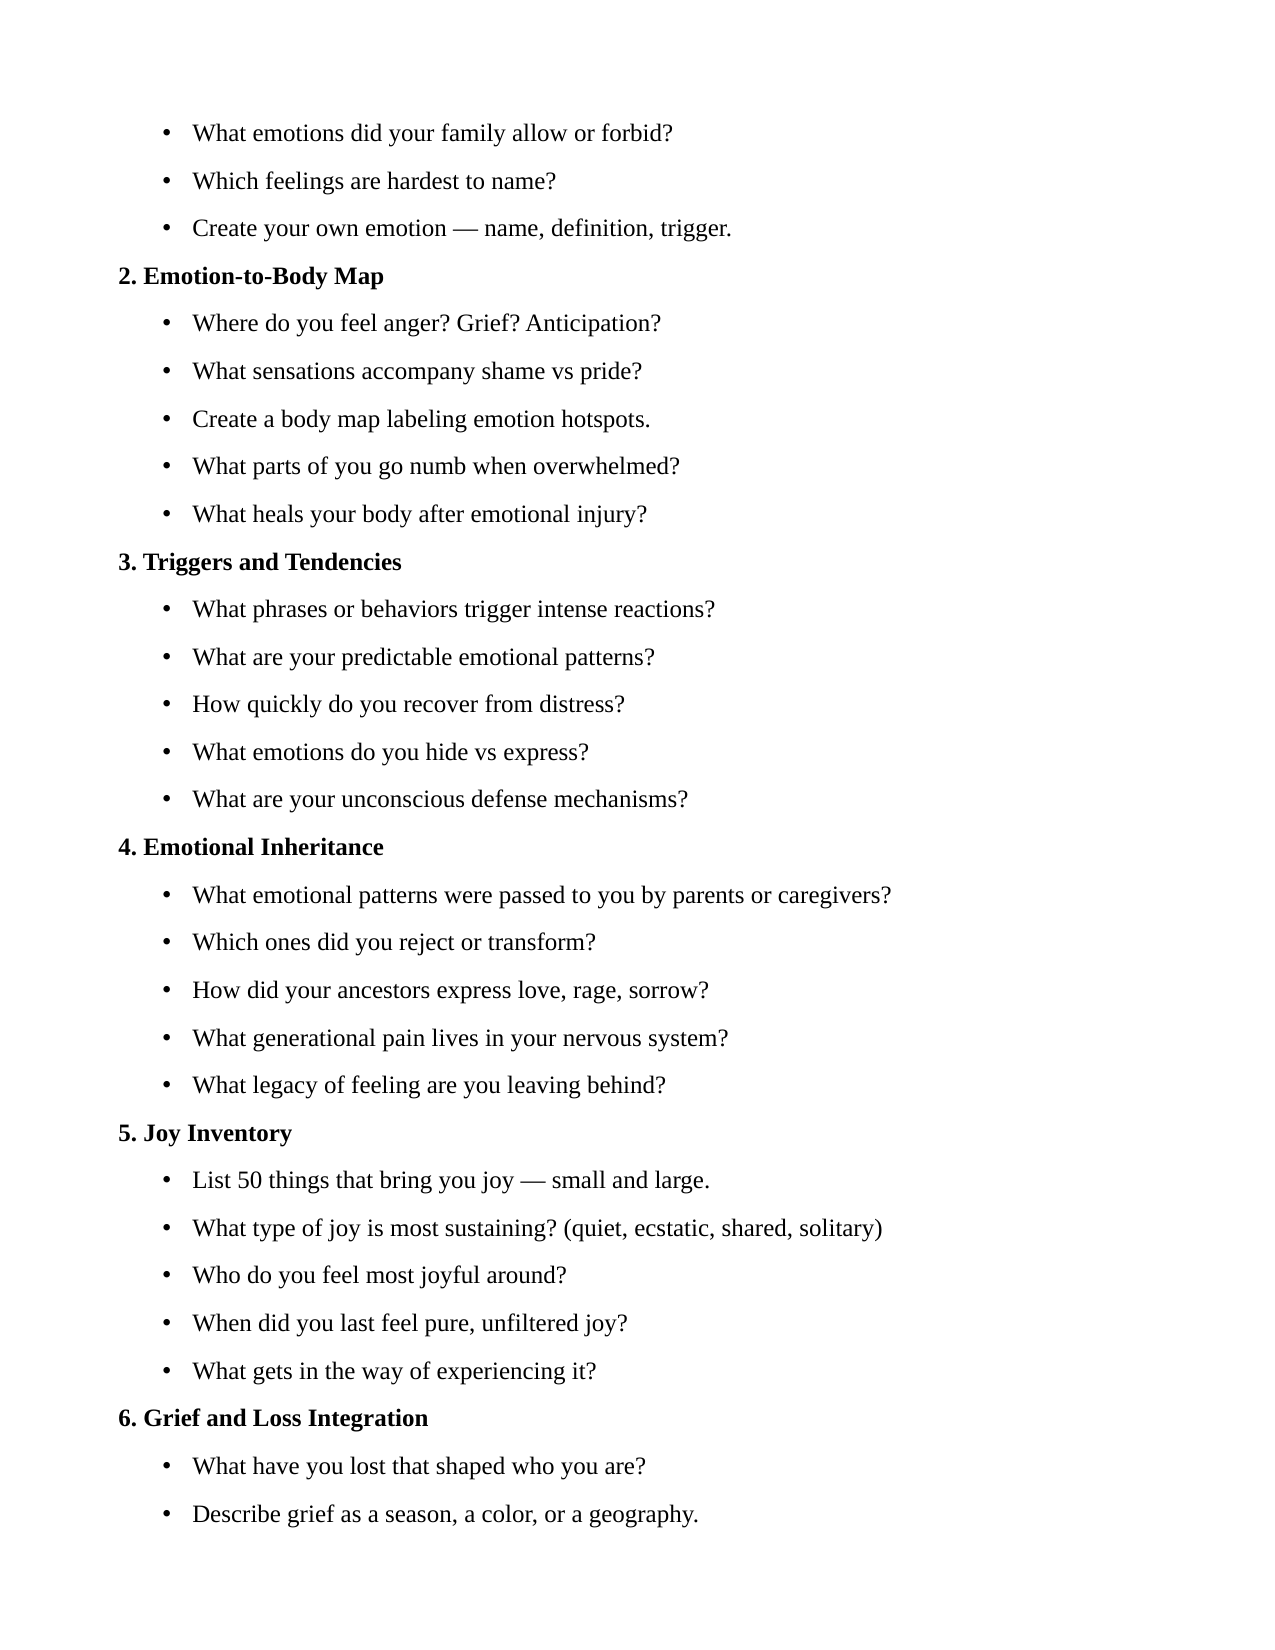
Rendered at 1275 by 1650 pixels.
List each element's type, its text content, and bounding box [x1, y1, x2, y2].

list What emotions do you hide vs express? [162, 737, 1157, 766]
list What generational pain lives in your nervous system? [162, 1023, 1157, 1051]
list What parts of you go numb when overwhelmed? [162, 451, 1157, 480]
list Who do you feel most joyful around? [162, 1261, 1157, 1289]
list What legacy of feeling are you leaving behind? [162, 1070, 1157, 1099]
list Which feelings are hardest to name? [162, 166, 1157, 194]
list What emotional patterns were passed to you by parents or caregivers? [162, 880, 1157, 908]
list Create your own emotion — name, definition, trigger. [162, 213, 1157, 242]
list Describe grief as a season, a color, or a geography. [162, 1499, 1157, 1527]
list Create a body map labeling emotion hotspots. [162, 404, 1157, 432]
list What are your unconscious defense mechanisms? [162, 784, 1157, 813]
text 2. Emotion-to-Body Map [118, 261, 1157, 290]
text 4. Emotional Inheritance [118, 832, 1157, 861]
list What are your predictable emotional patterns? [162, 642, 1157, 671]
text 5. Joy Inventory [118, 1118, 1157, 1147]
list What type of joy is most sustaining? (quiet, ecstatic, shared, solitary) [162, 1213, 1157, 1242]
list What gets in the way of experiencing it? [162, 1356, 1157, 1384]
text 3. Triggers and Tendencies [118, 547, 1157, 575]
list How did your ancestors express love, rage, sorrow? [162, 975, 1157, 1004]
list How quickly do you recover from distress? [162, 689, 1157, 718]
list List 50 things that bring you joy — small and large. [162, 1165, 1157, 1194]
list What phrases or behaviors trigger intense reactions? [162, 594, 1157, 623]
list What emotions did your family allow or forbid? [162, 118, 1157, 147]
text 6. Grief and Loss Integration [118, 1403, 1157, 1432]
list Where do you feel anger? Grief? Anticipation? [162, 308, 1157, 337]
list Which ones did you reject or transform? [162, 927, 1157, 956]
list What have you lost that shaped who you are? [162, 1451, 1157, 1480]
list When did you last feel pure, unfiltered joy? [162, 1308, 1157, 1337]
list What sensations accompany shame vs pride? [162, 356, 1157, 385]
list What heals your body after emotional injury? [162, 499, 1157, 528]
